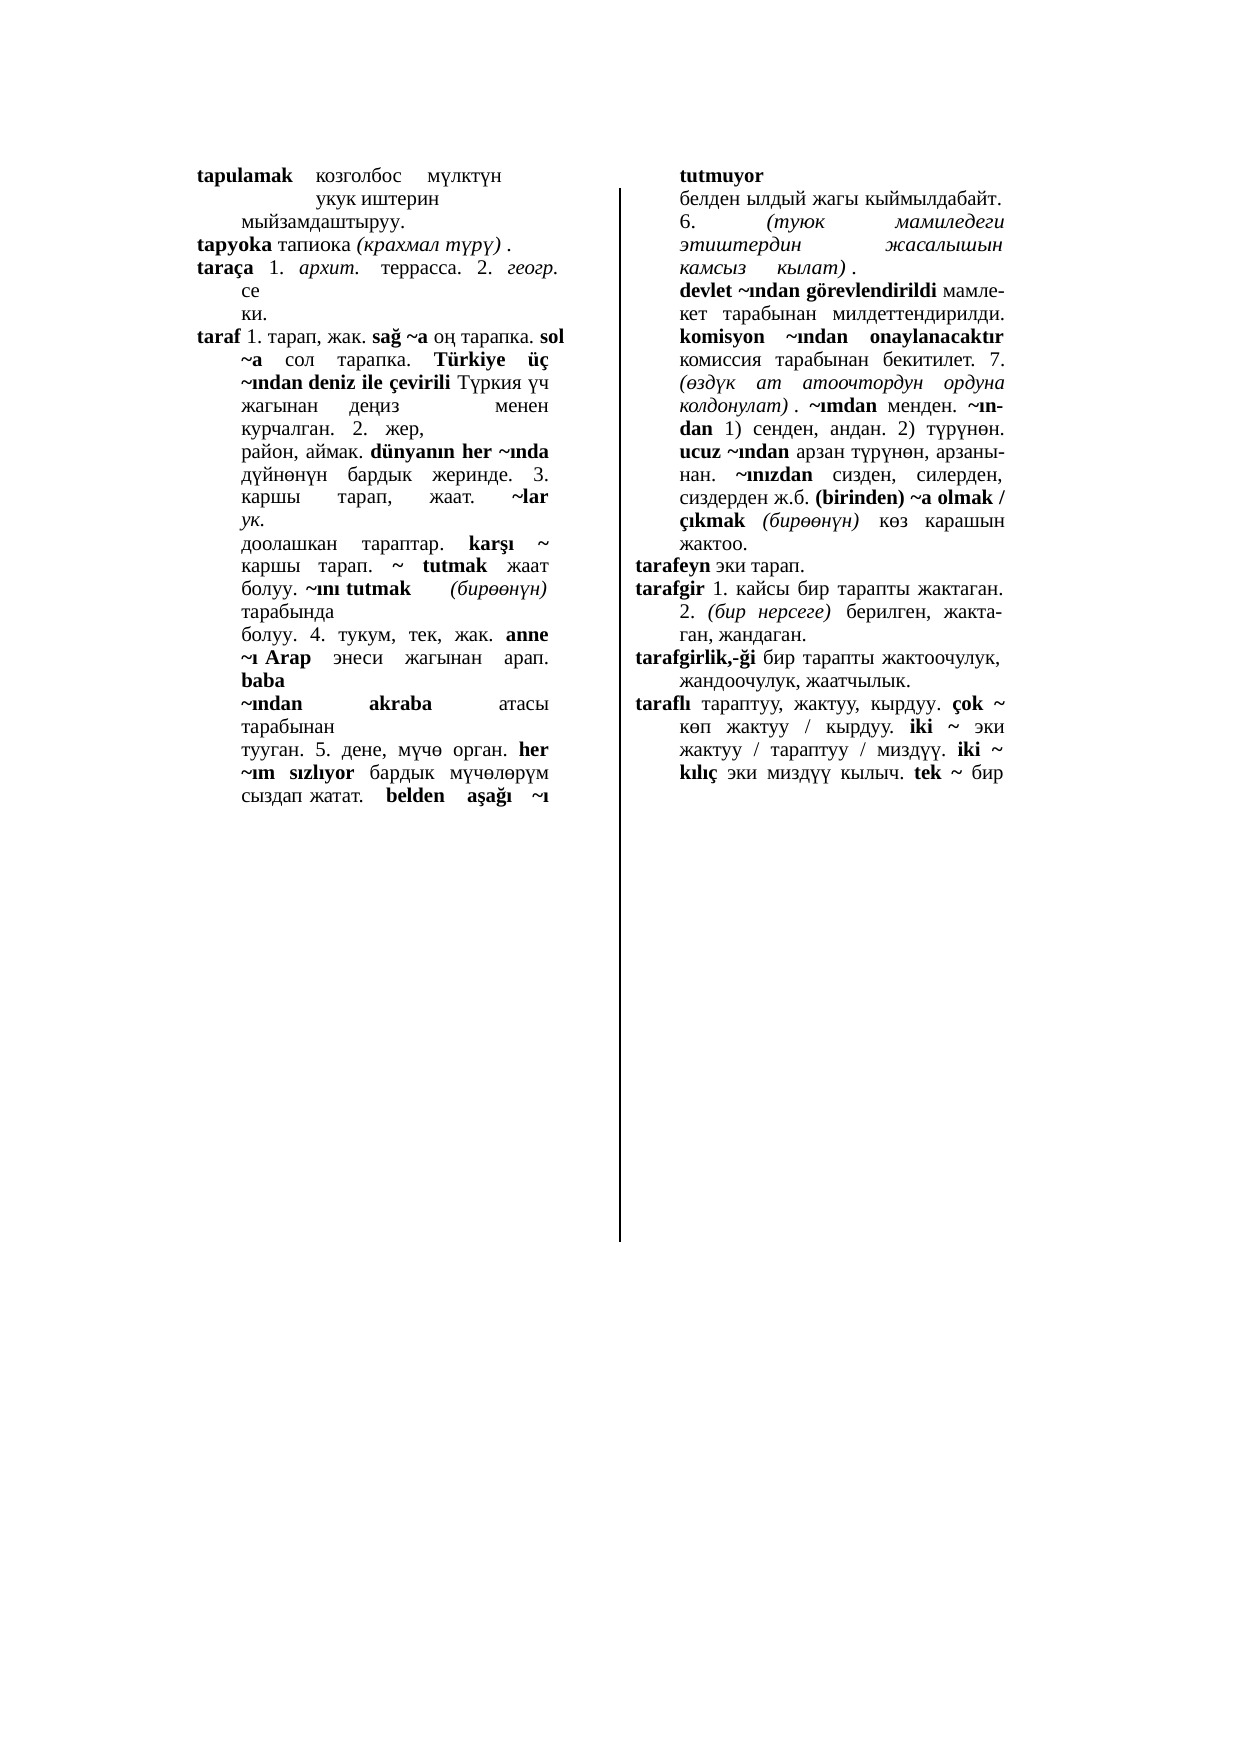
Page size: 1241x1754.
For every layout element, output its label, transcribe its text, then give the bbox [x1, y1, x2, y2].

text kılıç эки миздүү кылыч. tek ~ бир [679, 761, 1005, 784]
text tarafeyn эки тарап. [635, 554, 1065, 577]
text tarafgir 1. кайсы бир тарапты жактаган. [635, 577, 1065, 600]
text сиздерден ж.б. (birinden) ~a olmak / çıkmak (бирөөнүн) көз карашын жактоо. [679, 486, 1005, 554]
text 2. (бир нерсеге) берилген, жакта- [679, 600, 1004, 623]
text тууган. 5. дене, мүчө орган. her ~ım sızlıyor бардык мүчөлөрүм сыздап жатат. belden aşağı ~ı [241, 738, 549, 807]
text tapulamak козголбос мүлктүн укук иштерин мыйзамдаштыруу. [197, 164, 549, 233]
text tapyoka тапиока (крахмал түрү) . [197, 233, 609, 256]
text taraça 1. архит. террасса. 2. геогр. [197, 256, 588, 279]
text ~ından akraba атасы тарабынан [241, 692, 549, 738]
text белден ылдый жагы кыймылдабайт. [679, 187, 1005, 210]
text ~a сол тарапка. Türkiye üç ~ından deniz ile çevirili Түркия үч жагынан деңиз менен курчалган. 2. жер, [241, 348, 549, 440]
text ган, жандаган. [679, 623, 808, 646]
text taraf 1. тарап, жак. sağ ~a оң тарапка. sol [197, 325, 582, 348]
text болуу. 4. тукум, тек, жак. anne ~ı Arap энеси жагынан арап. baba [241, 623, 549, 692]
text devlet ~ından görevlendirildi мамле- кет тарабынан милдеттендирилди. komisyon ~ından onaylanacaktır [679, 279, 1005, 348]
text район, аймак. dünyanın her ~ında дүйнөнүн бардык жеринде. 3. каршы тарап, жаат. ~lar ук. [241, 440, 549, 531]
text секи. [241, 279, 269, 325]
text 6. (туюк мамиледеги этиштердин жасалышын камсыз кылат) . [679, 210, 1004, 279]
text dan 1) сенден, андан. 2) түрүнөн. ucuz ~ından арзан түрүнөн, арзаны- нан. ~ınızdan сизден, силерден, [679, 417, 1005, 486]
text доолашкан тараптар. karşı ~ каршы тарап. ~ tutmak жаат болуу. ~ını tutmak (бирөөнүн) тарабында [241, 532, 549, 623]
text taraflı тараптуу, жактуу, кырдуу. çok ~ көп жактуу / кырдуу. iki ~ эки жактуу / тараптуу / миздүү. iki ~ [635, 692, 1005, 761]
text tutmuyor [679, 164, 1005, 187]
text комиссия тарабынан бекитилет. 7. (өздүк ат атоочтордун ордуна колдонулат) . ~ımdan менден. ~ın- [679, 348, 1005, 417]
text tarafgirlik,-ği бир тарапты жактоочулук, жандоочулук, жаатчылык. [635, 646, 1056, 692]
